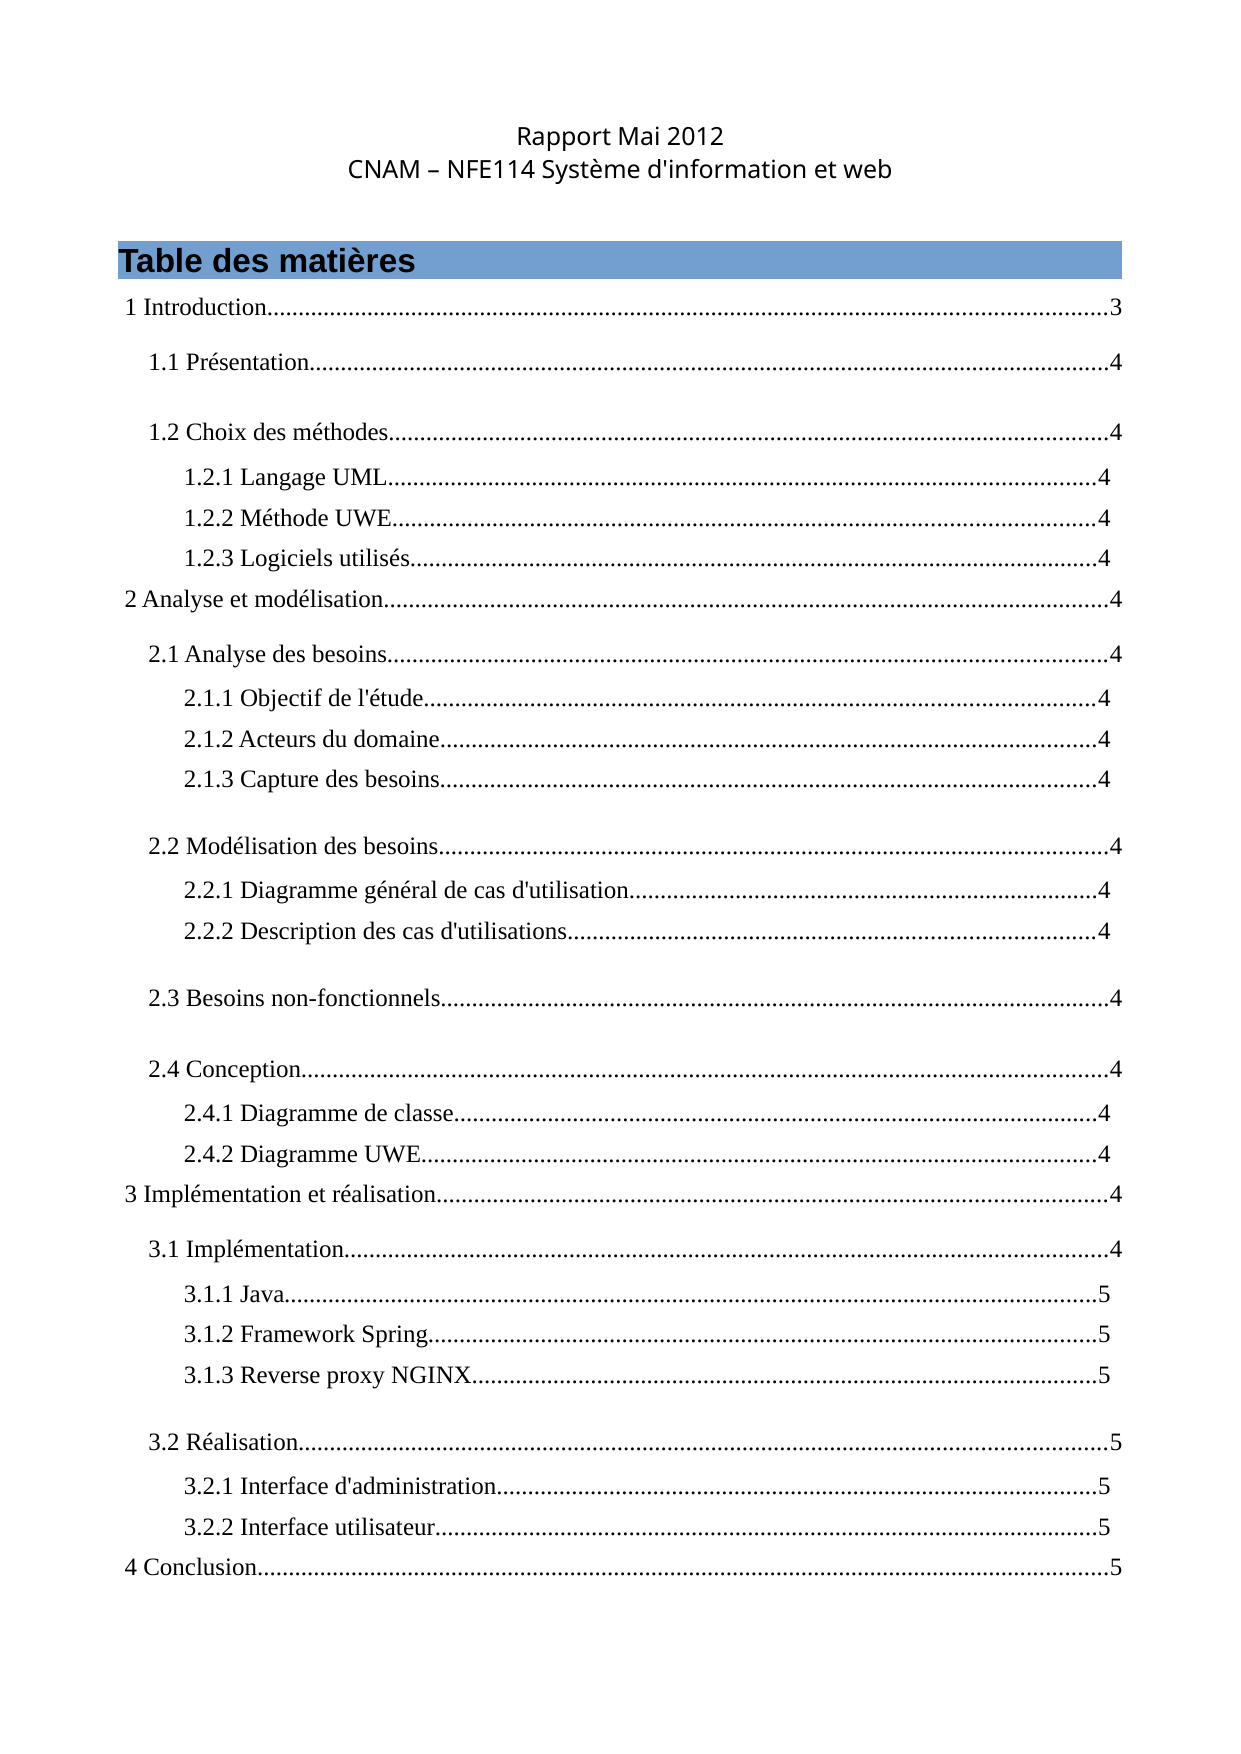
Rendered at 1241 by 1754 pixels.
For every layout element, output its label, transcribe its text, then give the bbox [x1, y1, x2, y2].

text 2.1.3 Capture des besoins 4 [177, 764, 1110, 793]
text 2 Analyse et modélisation 4 [118, 584, 1122, 612]
text 2.3 Besoins non-fonctionnels 4 [142, 968, 1122, 1016]
subtitle Table des matières [118, 241, 1122, 279]
text 2.4.1 Diagramme de classe 4 [177, 1098, 1110, 1127]
text 2.4.2 Diagramme UWE 4 [177, 1139, 1110, 1168]
text 3.1.2 Framework Spring 5 [177, 1319, 1110, 1348]
text 1.2.2 Méthode UWE 4 [177, 503, 1110, 531]
text 3.1 Implémentation 4 [142, 1220, 1122, 1267]
text 4 Conclusion 5 [118, 1552, 1122, 1581]
text 1.2.3 Logiciels utilisés 4 [177, 543, 1110, 572]
text 1.2.1 Langage UML 4 [177, 462, 1110, 491]
text 2.1 Analyse des besoins 4 [142, 624, 1122, 671]
text 2.2 Modélisation des besoins 4 [142, 817, 1122, 864]
text 1.2 Choix des méthodes 4 [142, 403, 1122, 450]
text 3.2.2 Interface utilisateur 5 [177, 1512, 1110, 1541]
text 1 Introduction 3 [118, 292, 1122, 320]
text 2.1.1 Objectif de l'étude 4 [177, 683, 1110, 712]
text 3.2 Réalisation 5 [142, 1412, 1122, 1459]
text 2.4 Conception 4 [142, 1039, 1122, 1087]
text 3 Implémentation et réalisation 4 [118, 1179, 1122, 1208]
text 1.1 Présentation 4 [142, 332, 1122, 379]
text 2.2.1 Diagramme général de cas d'utilisation 4 [177, 876, 1110, 904]
text 2.1.2 Acteurs du domaine 4 [177, 724, 1110, 752]
text 3.1.1 Java 5 [177, 1279, 1110, 1308]
text 2.2.2 Description des cas d'utilisations 4 [177, 916, 1110, 945]
text 3.2.1 Interface d'administration 5 [177, 1471, 1110, 1500]
text 3.1.3 Reverse proxy NGINX 5 [177, 1360, 1110, 1389]
